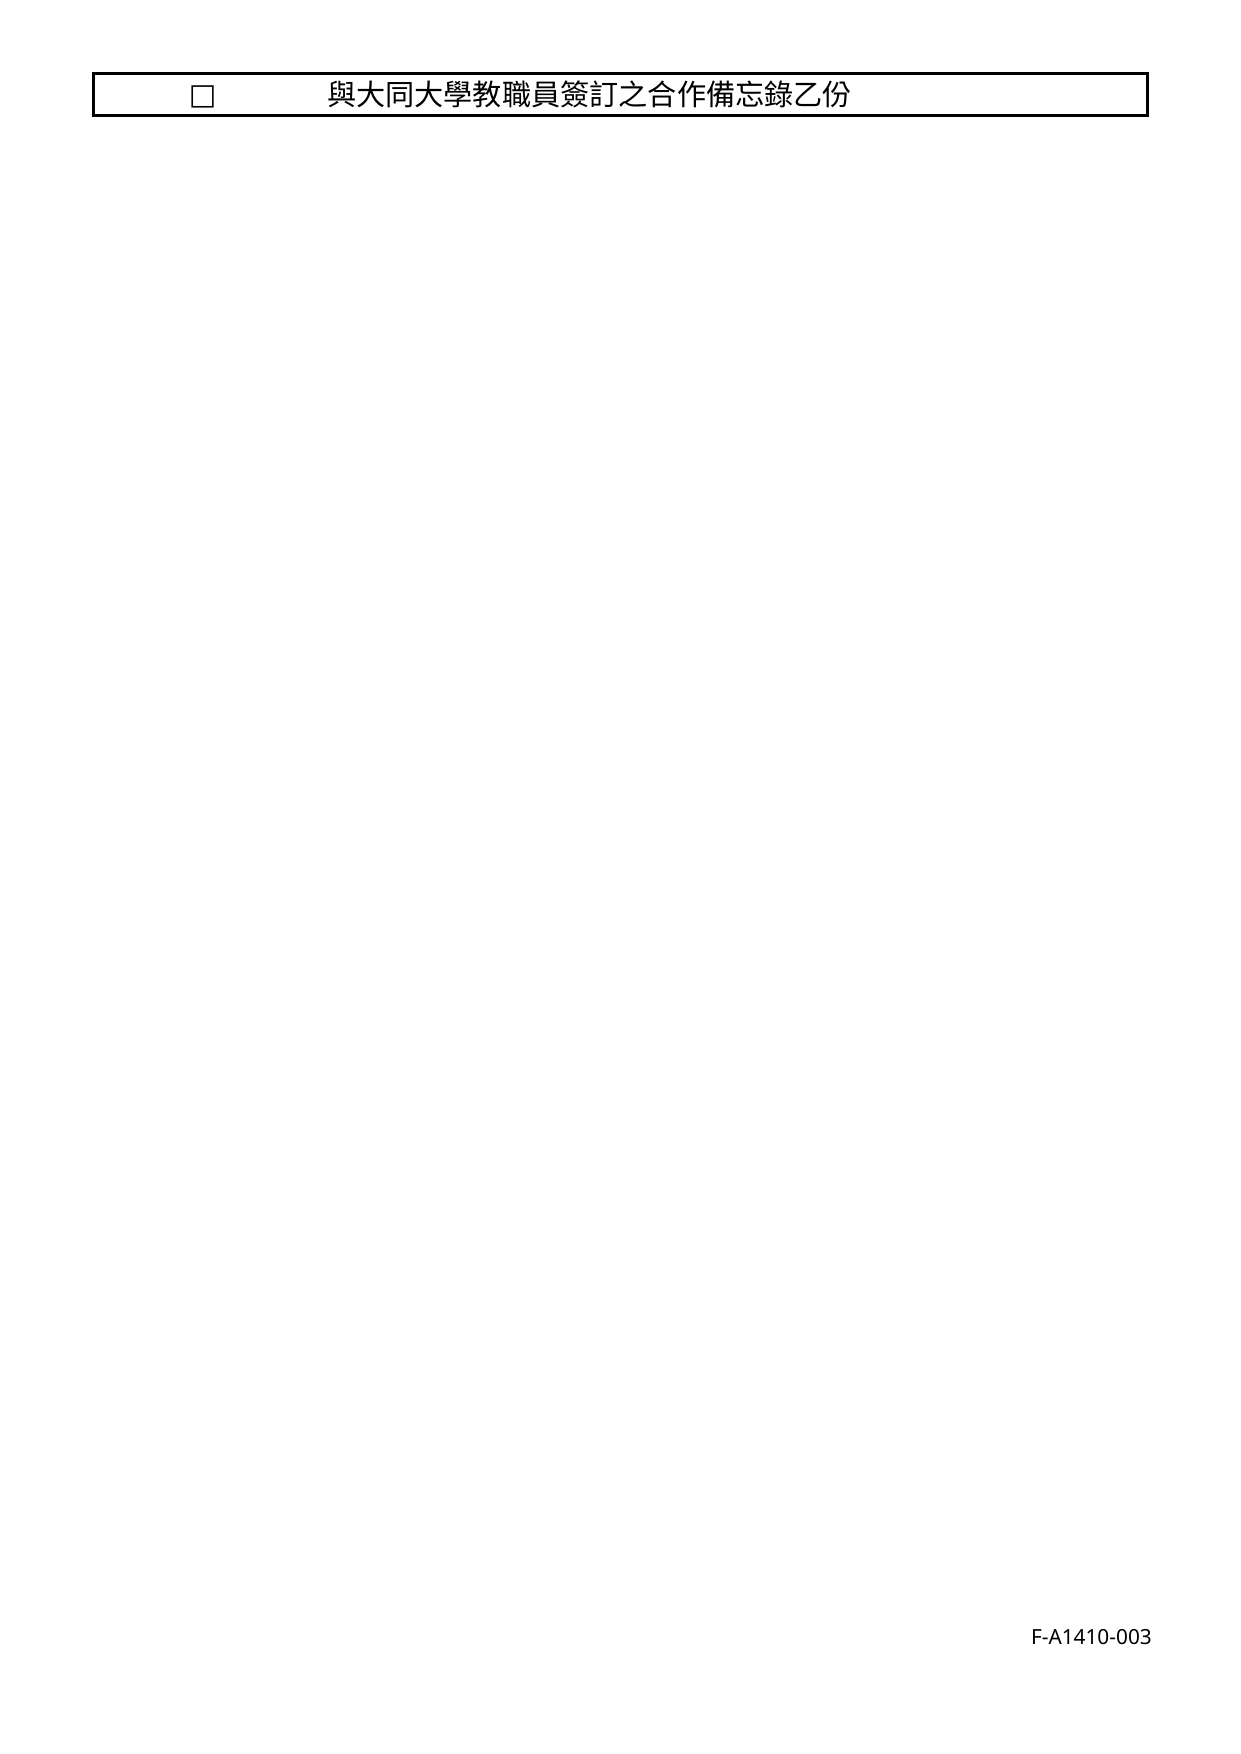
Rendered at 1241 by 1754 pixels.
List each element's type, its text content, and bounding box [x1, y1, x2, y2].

table_cell 與大同大學教職員簽訂之合作備忘錄乙份 [312, 75, 1146, 114]
table_cell □ [95, 75, 312, 114]
